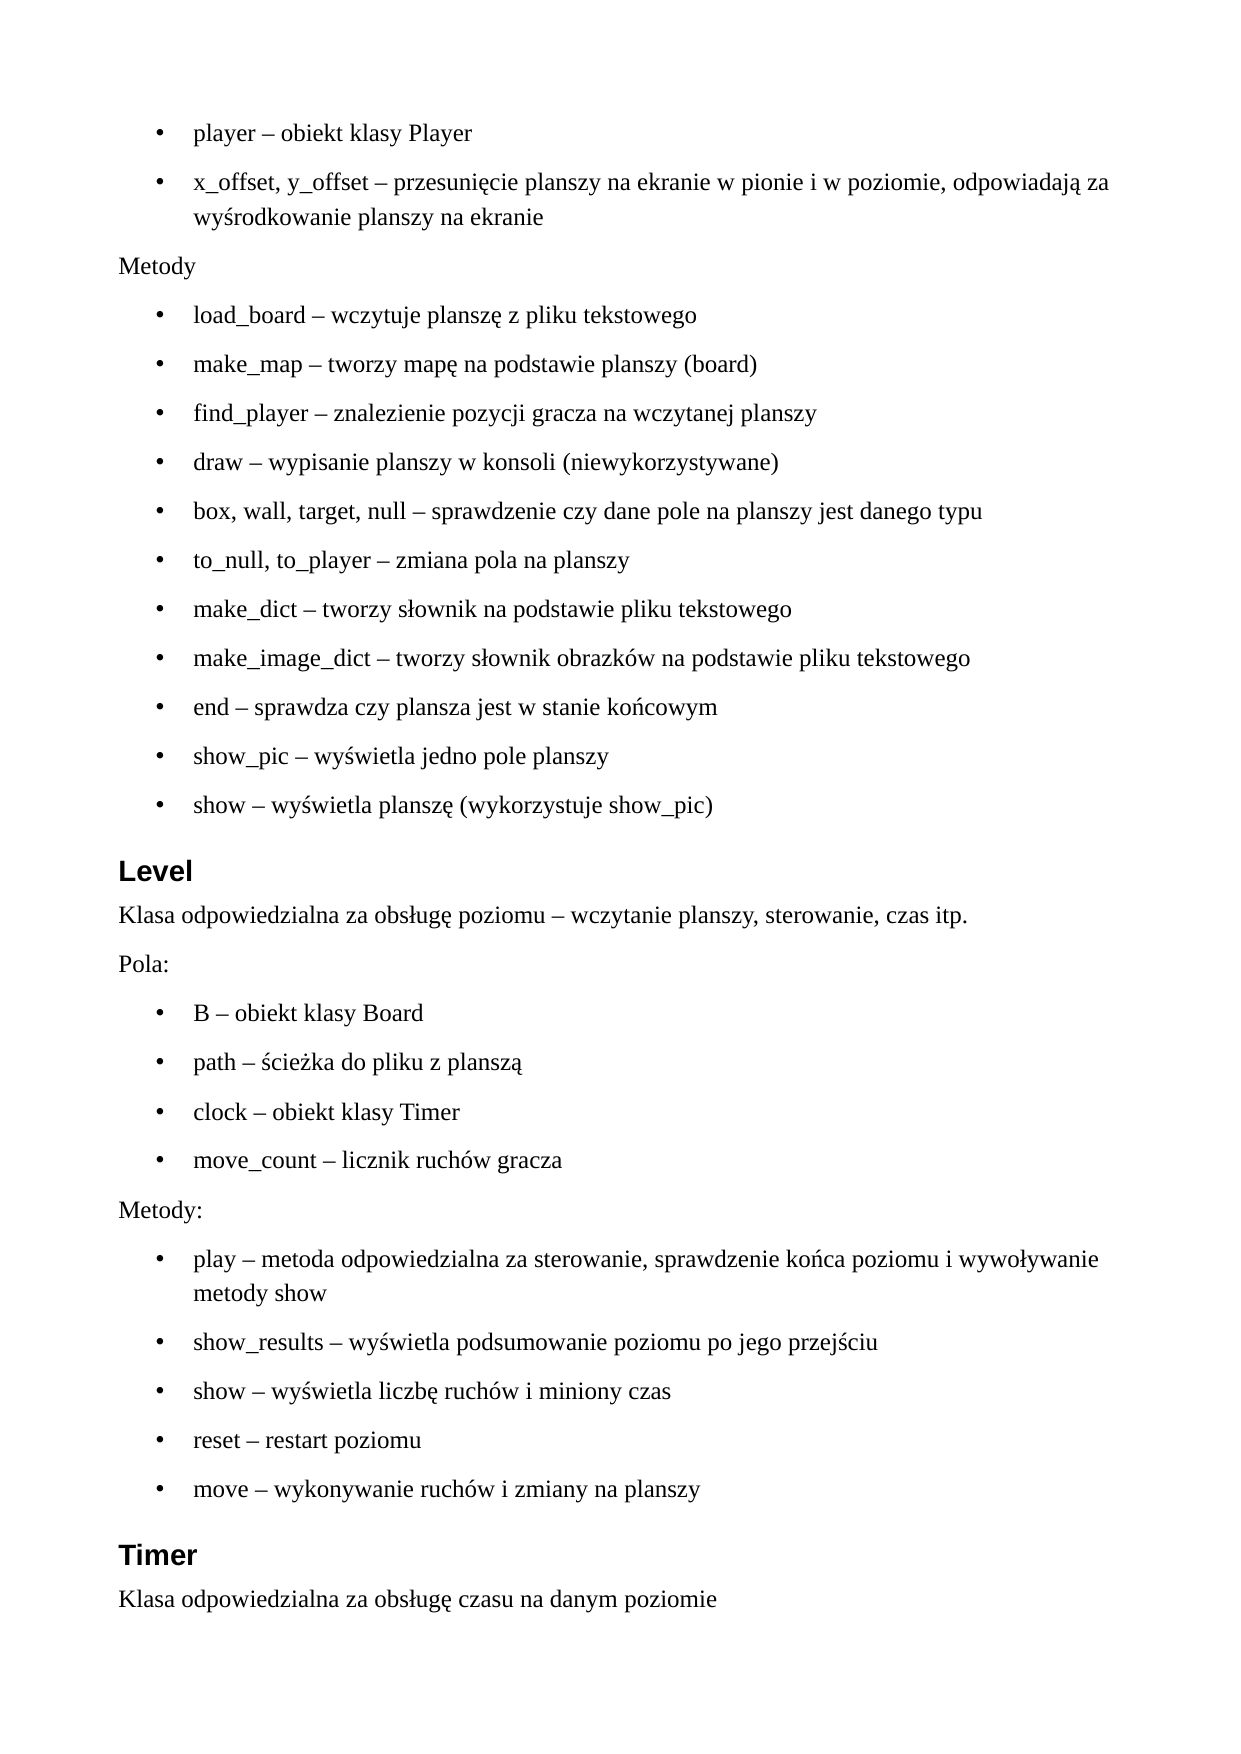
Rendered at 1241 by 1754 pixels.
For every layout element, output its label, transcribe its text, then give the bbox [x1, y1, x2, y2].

list make_dict – tworzy słownik na podstawie pliku tekstowego [156, 594, 1122, 623]
list load_board – wczytuje planszę z pliku tekstowego [156, 300, 1122, 328]
list show – wyświetla liczbę ruchów i miniony czas [156, 1376, 1122, 1405]
list find_player – znalezienie pozycji gracza na wczytanej planszy [156, 398, 1122, 427]
list clock – obiekt klasy Timer [156, 1097, 1122, 1125]
list draw – wypisanie planszy w konsoli (niewykorzystywane) [156, 447, 1122, 476]
list to_null, to_player – zmiana pola na planszy [156, 545, 1122, 574]
list box, wall, target, null – sprawdzenie czy dane pole na planszy jest danego typu [156, 496, 1122, 525]
list reset – restart poziomu [156, 1425, 1122, 1454]
subtitle Timer [118, 1538, 1122, 1572]
list player – obiekt klasy Player [156, 118, 1122, 147]
list move_count – licznik ruchów gracza [156, 1146, 1122, 1174]
text Metody: [118, 1195, 1122, 1223]
list show_pic – wyświetla jedno pole planszy [156, 741, 1122, 770]
list end – sprawdza czy plansza jest w stanie końcowym [156, 692, 1122, 721]
subtitle Level [118, 854, 1122, 888]
list show – wyświetla planszę (wykorzystuje show_pic) [156, 790, 1122, 819]
list play – metoda odpowiedzialna za sterowanie, sprawdzenie końca poziomu i wywoływanie metody show [156, 1244, 1122, 1307]
text Klasa odpowiedzialna za obsługę poziomu – wczytanie planszy, sterowanie, czas itp. [118, 900, 1122, 929]
list x_offset, y_offset – przesunięcie planszy na ekranie w pionie i w poziomie, odpowiadają za wyśrodkowanie planszy na ekranie [156, 167, 1122, 230]
list move – wykonywanie ruchów i zmiany na planszy [156, 1474, 1122, 1503]
list make_map – tworzy mapę na podstawie planszy (board) [156, 349, 1122, 378]
text Pola: [118, 949, 1122, 978]
text Metody [118, 251, 1122, 279]
list B – obiekt klasy Board [156, 998, 1122, 1027]
list make_image_dict – tworzy słownik obrazków na podstawie pliku tekstowego [156, 643, 1122, 672]
list show_results – wyświetla podsumowanie poziomu po jego przejściu [156, 1327, 1122, 1356]
list path – ścieżka do pliku z planszą [156, 1047, 1122, 1076]
text Klasa odpowiedzialna za obsługę czasu na danym poziomie [118, 1584, 1122, 1613]
